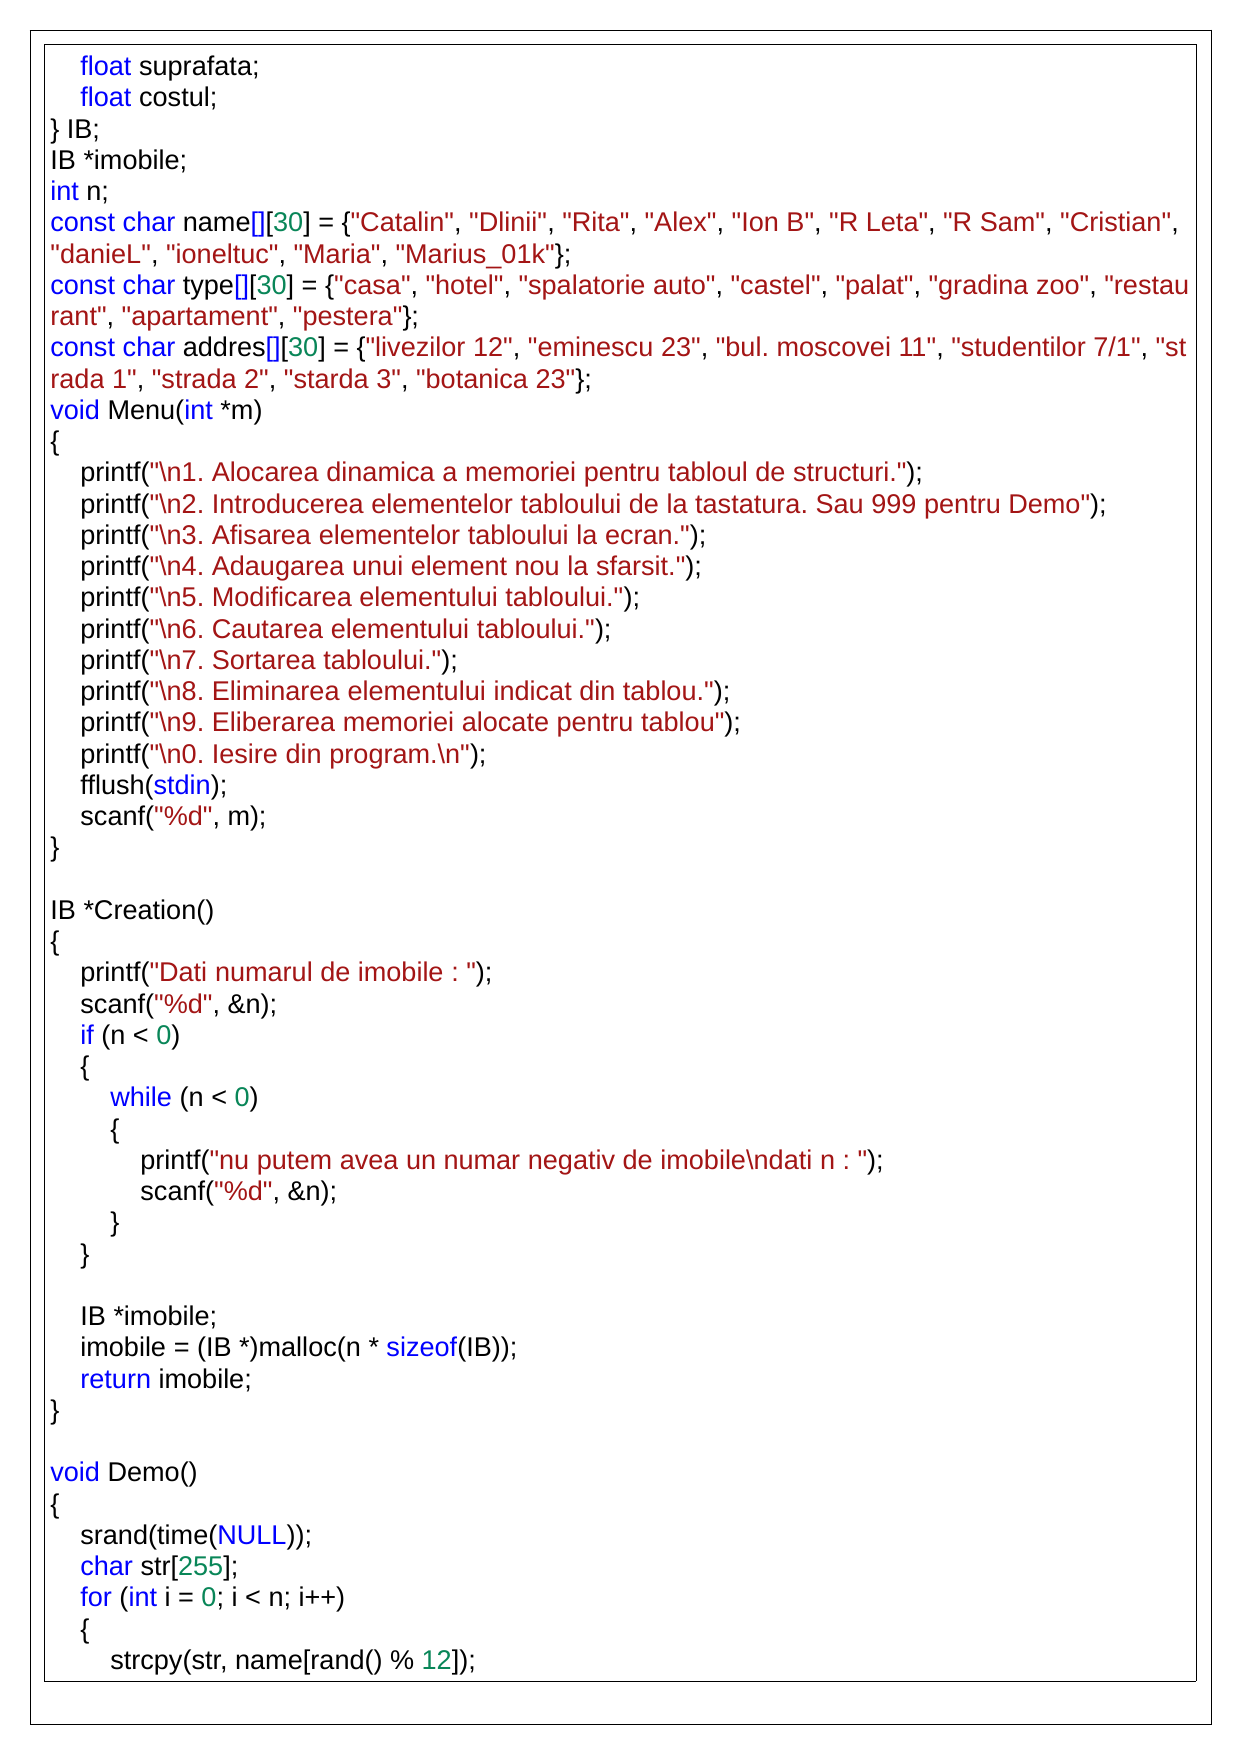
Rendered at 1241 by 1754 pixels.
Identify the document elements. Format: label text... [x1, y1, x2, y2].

table_header float suprafata; float costul; } IB; IB *imobile; int n; const char name[][30] = {"Catalin", "Dlinii", "Rita", "Alex", "Ion B", "R Leta", "R Sam", "Cristian", "danieL", "ioneltuc", "Maria", "Marius_01k"}; const char type[][30] = {"casa", "hotel", "spalatorie auto", "castel", "palat", "gradina zoo", "restaurant", "apartament", "pestera"}; const char addres[][30] = {"livezilor 12", "eminescu 23", "bul. moscovei 11", "studentilor 7/1", "strada 1", "strada 2", "starda 3", "botanica 23"}; void Menu(int *m) { printf("\n1. Alocarea dinamica a memoriei pentru tabloul de structuri."); printf("\n2. Introducerea elementelor tabloului de la tastatura. Sau 999 pentru Demo"); printf("\n3. Afisarea elementelor tabloului la ecran."); printf("\n4. Adaugarea unui element nou la sfarsit."); printf("\n5. Modificarea elementului tabloului."); printf("\n6. Cautarea elementului tabloului."); printf("\n7. Sortarea tabloului."); printf("\n8. Eliminarea elementului indicat din tablou."); printf("\n9. Eliberarea memoriei alocate pentru tablou"); printf("\n0. Iesire din program.\n"); fflush(stdin); scanf("%d", m); } IB *Creation() { printf("Dati numarul de imobile : "); scanf("%d", &n); if (n < 0) { while (n < 0) { printf("nu putem avea un numar negativ de imobile\ndati n : "); scanf("%d", &n); } } IB *imobile; imobile = (IB *)malloc(n * sizeof(IB)); return imobile; } void Demo() { srand(time(NULL)); char str[255]; for (int i = 0; i < n; i++) { strcpy(str, name[rand() % 12]); [45, 45, 1196, 1681]
